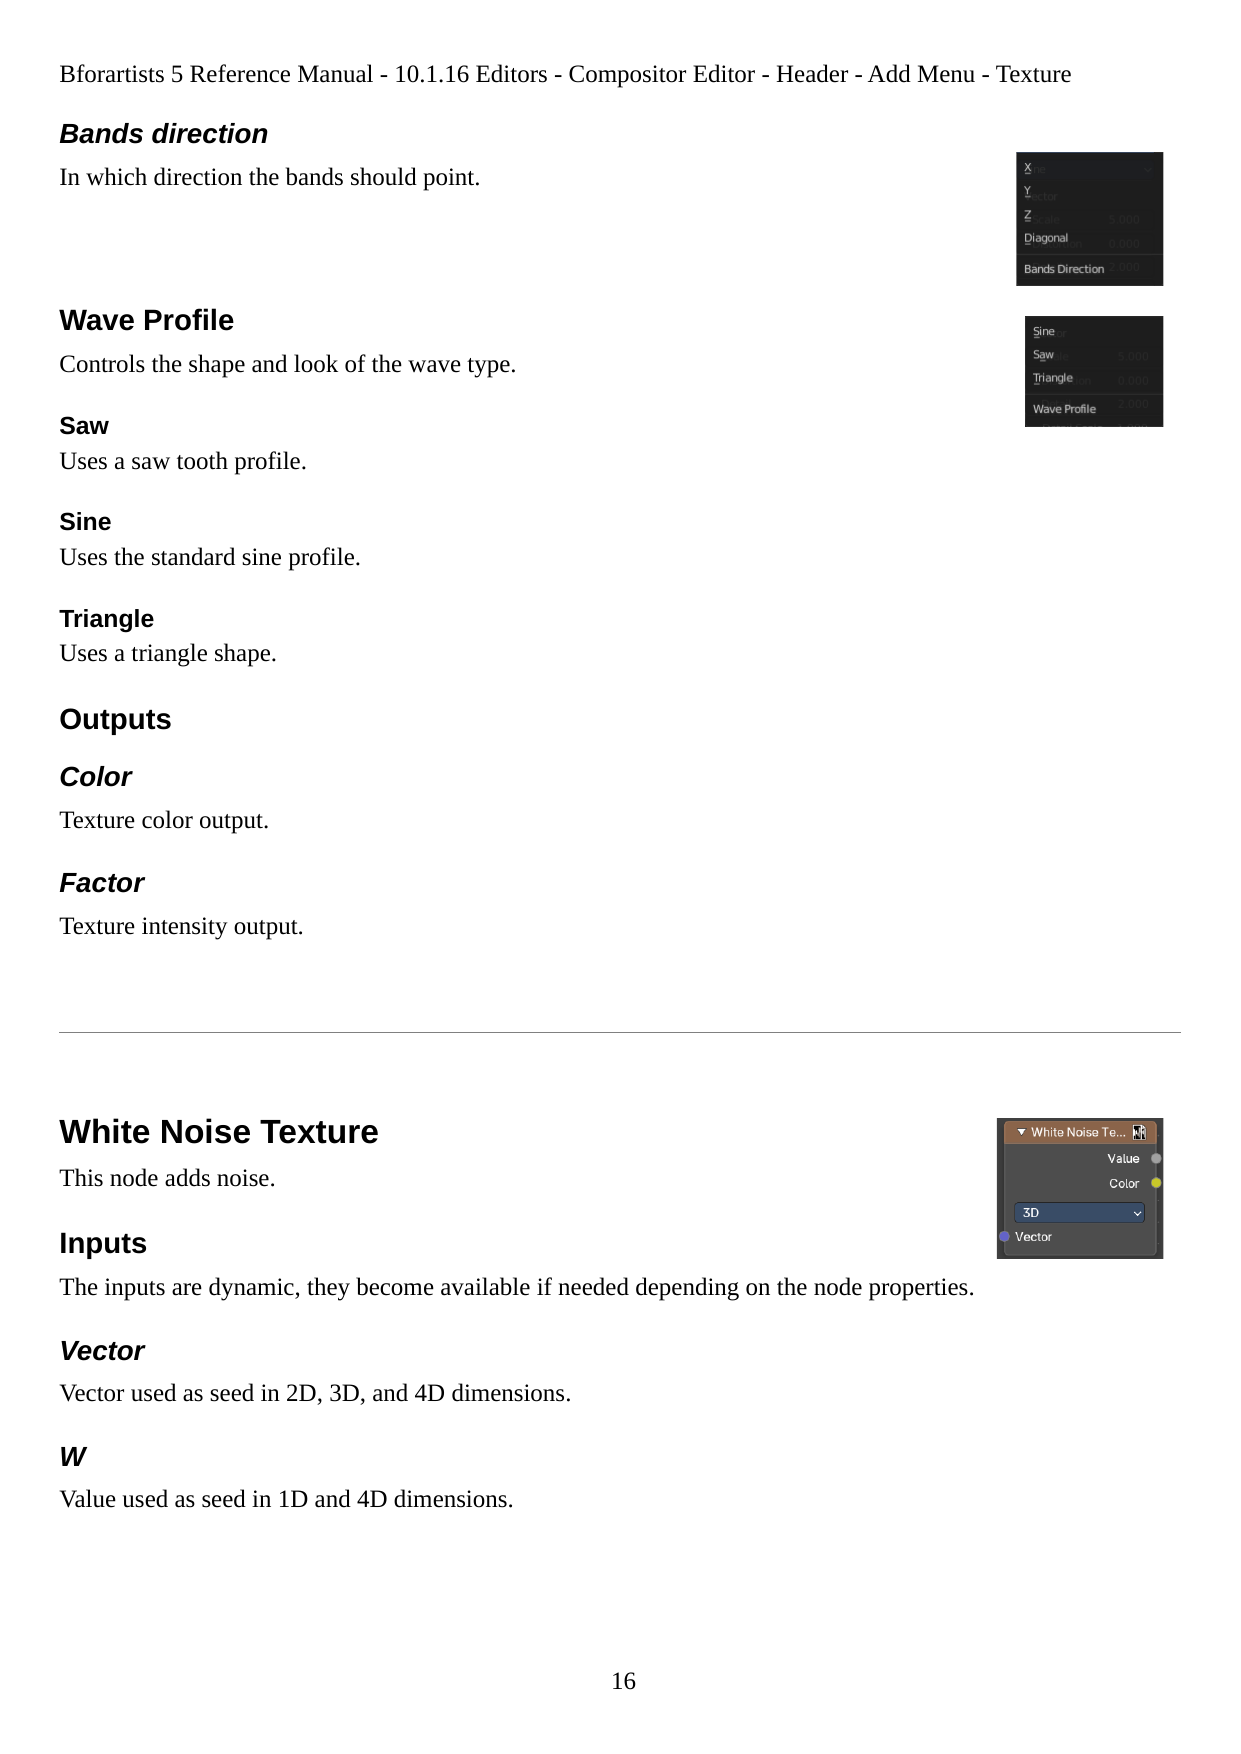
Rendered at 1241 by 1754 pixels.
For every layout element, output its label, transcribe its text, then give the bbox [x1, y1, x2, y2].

text This node adds noise. [59, 1163, 996, 1191]
text Vector used as seed in 2D, 3D, and 4D dimensions. [59, 1378, 1181, 1407]
text Texture intensity output. [59, 911, 1181, 940]
text The inputs are dynamic, they become available if needed depending on the node properties. [59, 1272, 1181, 1301]
subtitle White Noise Texture [59, 1111, 1181, 1150]
subtitle Color [59, 761, 1181, 793]
text In which direction the bands should point. [59, 162, 1016, 190]
subtitle Vector [59, 1334, 1181, 1366]
subtitle Bands direction [59, 117, 1181, 149]
picture [1025, 316, 1164, 427]
subtitle Wave Profile [59, 303, 1181, 337]
subtitle Inputs [59, 1226, 1181, 1260]
text Value used as seed in 1D and 4D dimensions. [59, 1484, 1181, 1513]
picture [1016, 152, 1164, 286]
subtitle Sine [59, 507, 1181, 536]
subtitle Triangle [59, 604, 1181, 632]
subtitle Factor [59, 867, 1181, 899]
picture [996, 1118, 1164, 1259]
text Controls the shape and look of the wave type. [59, 349, 1025, 378]
text Uses a triangle shape. [59, 638, 1181, 667]
subtitle Outputs [59, 702, 1181, 736]
subtitle Saw [59, 411, 1181, 439]
subtitle W [59, 1440, 1181, 1472]
text Uses the standard sine profile. [59, 542, 1181, 571]
text [1164, 1163, 1181, 1191]
text Texture color output. [59, 805, 1181, 834]
text Uses a saw tooth profile. [59, 446, 1181, 474]
